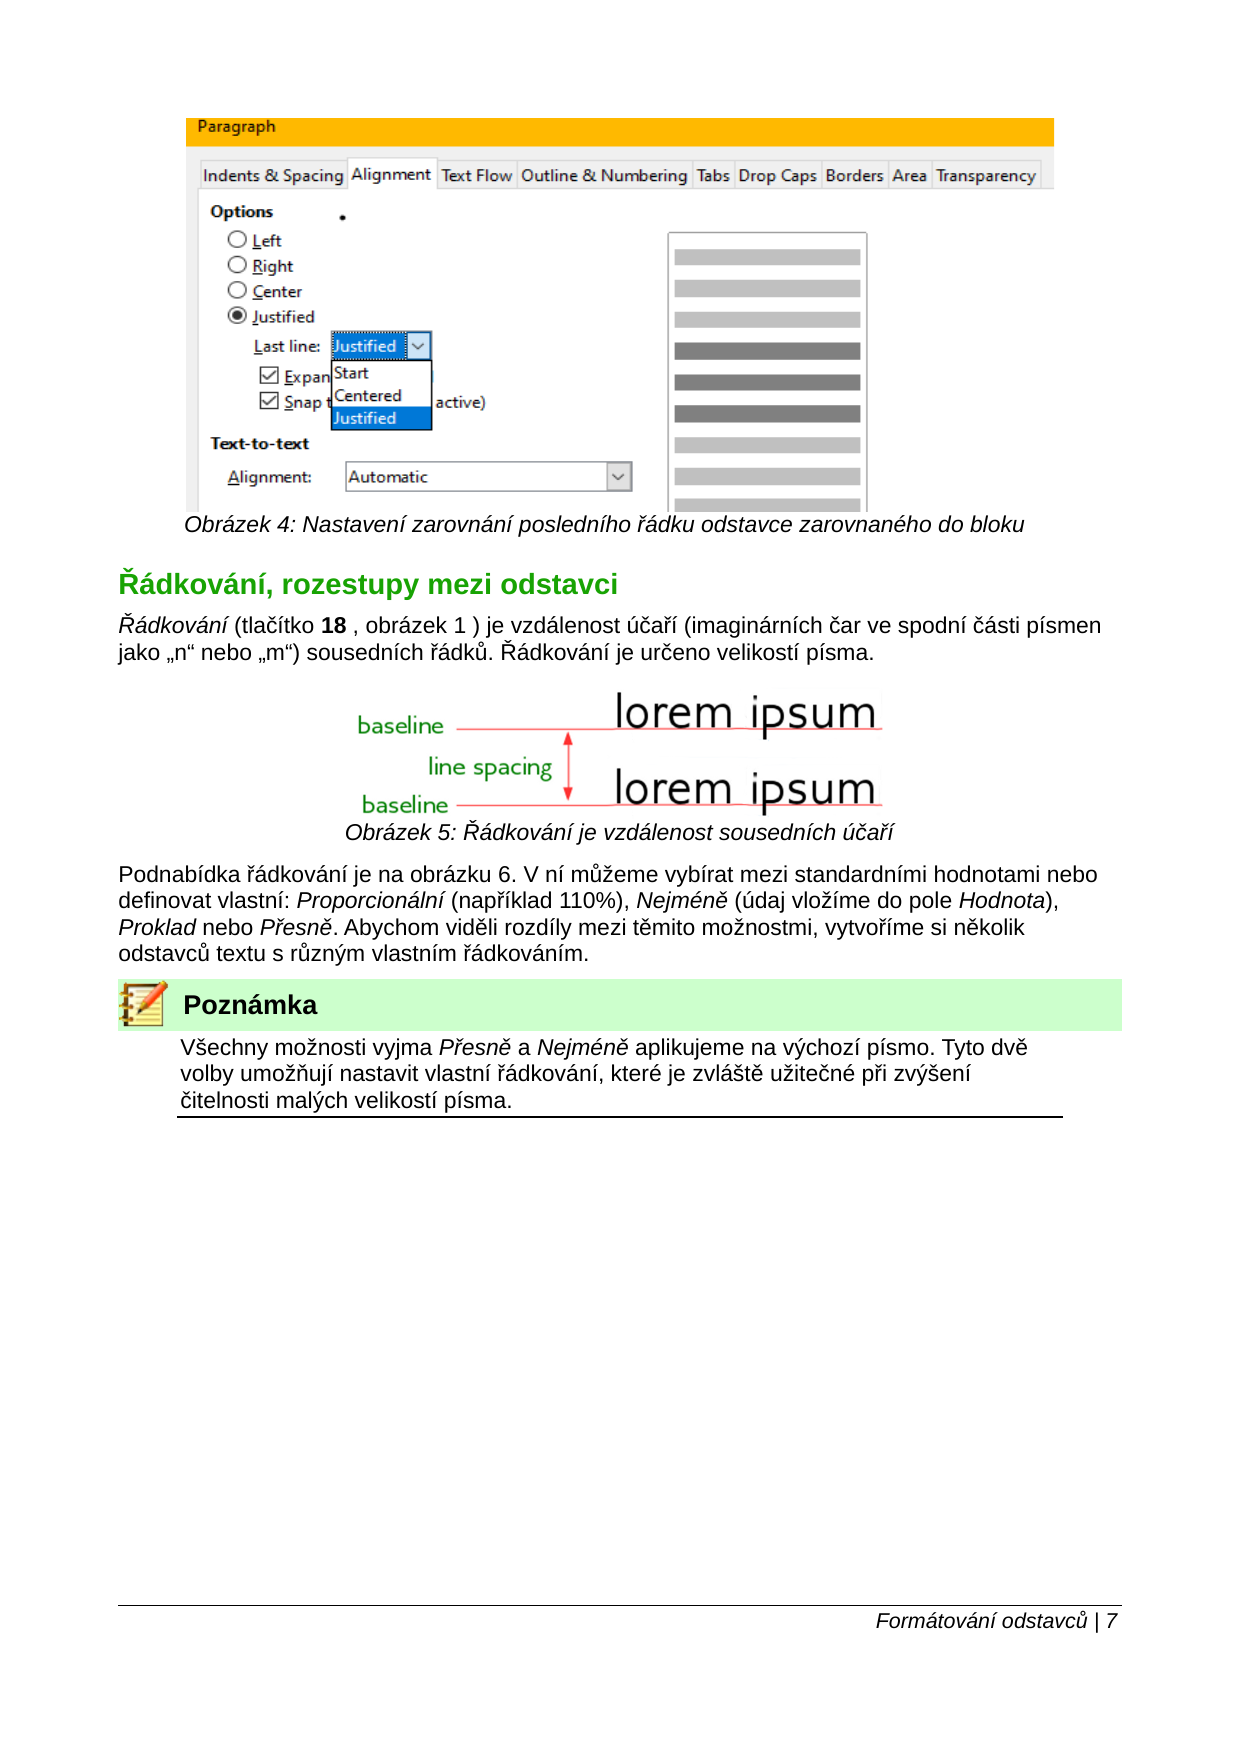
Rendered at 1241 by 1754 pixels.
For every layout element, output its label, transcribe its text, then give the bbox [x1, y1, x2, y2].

picture [119, 979, 170, 1030]
text Obrázek 4: Nastavení zarovnání posledního řádku odstavce zarovnaného do bloku [184, 118, 1056, 538]
text Všechny možnosti vyjma Přesně a Nejméně aplikujeme na výchozí písmo. Tyto dvě volby umožňují nastavit vlastní řádkování, které je zvláště užitečné při zvýšení čitelnosti malých velikostí písma. [177, 1031, 1063, 1116]
text Obrázek 5: Řádkování je vzdálenost sousedních účaří [292, 678, 948, 845]
text Podnabídka řádkování je na obrázku 6. V ní můžeme vybírat mezi standardními hodnotami nebo definovat vlastní: Proporcionální (například 110%), Nejméně (údaj vložíme do pole Hodnota), Proklad nebo Přesně. Abychom viděli rozdíly mezi těmito možnostmi, vytvoříme si několik odstavců textu s různým vlastním řádkováním. [118, 861, 1122, 966]
subtitle Řádkování, rozestupy mezi odstavci [118, 567, 1122, 601]
subtitle Poznámka [118, 979, 1122, 1031]
picture [186, 118, 1055, 512]
text Řádkování (tlačítko 18 , obrázek 1 ) je vzdálenost účaří (imaginárních čar ve spodní části písmen jako „n“ nebo „m“) sousedních řádků. Řádkování je určeno velikostí písma. [118, 612, 1122, 665]
picture [357, 677, 883, 819]
